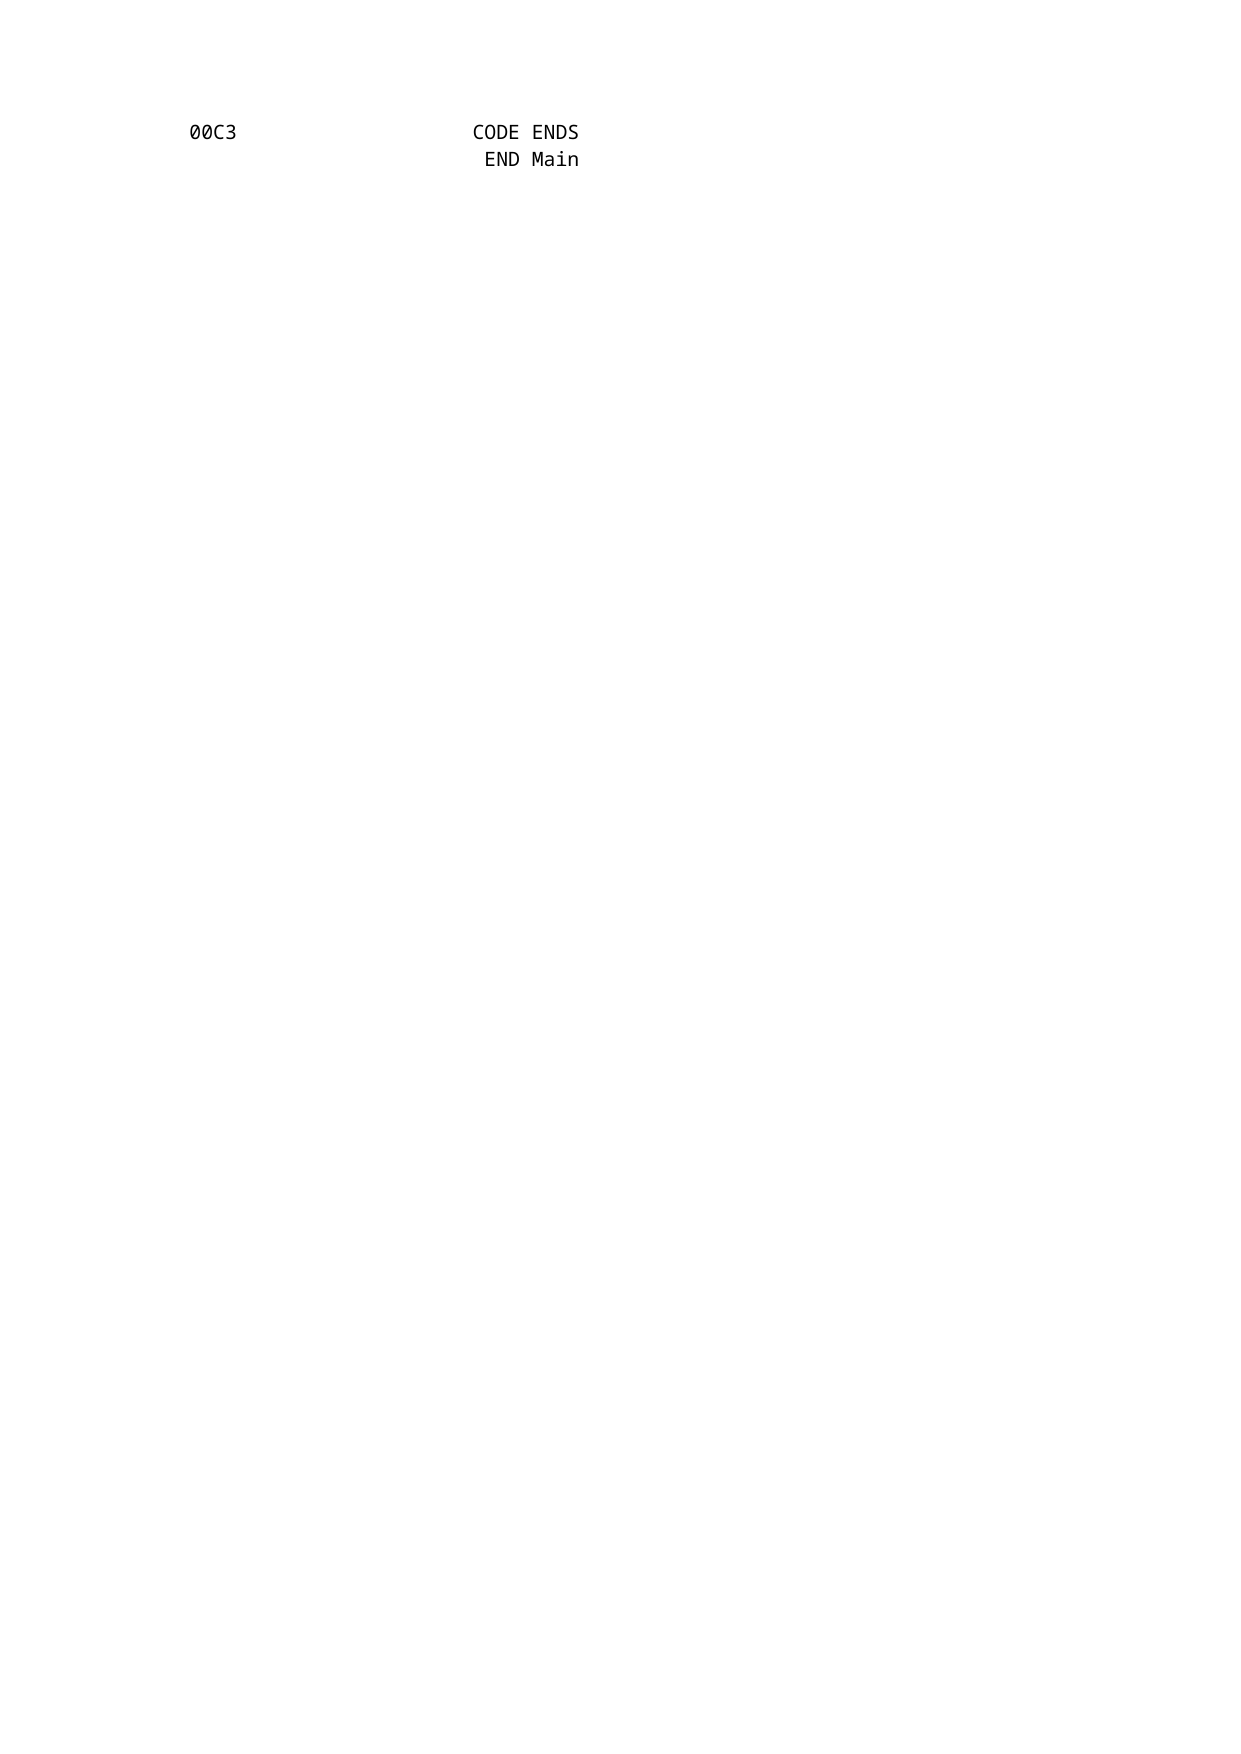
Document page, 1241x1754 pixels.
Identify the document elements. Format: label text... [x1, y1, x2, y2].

text 00C3 CODE ENDS [177, 118, 1152, 145]
text END Main [177, 145, 1152, 172]
